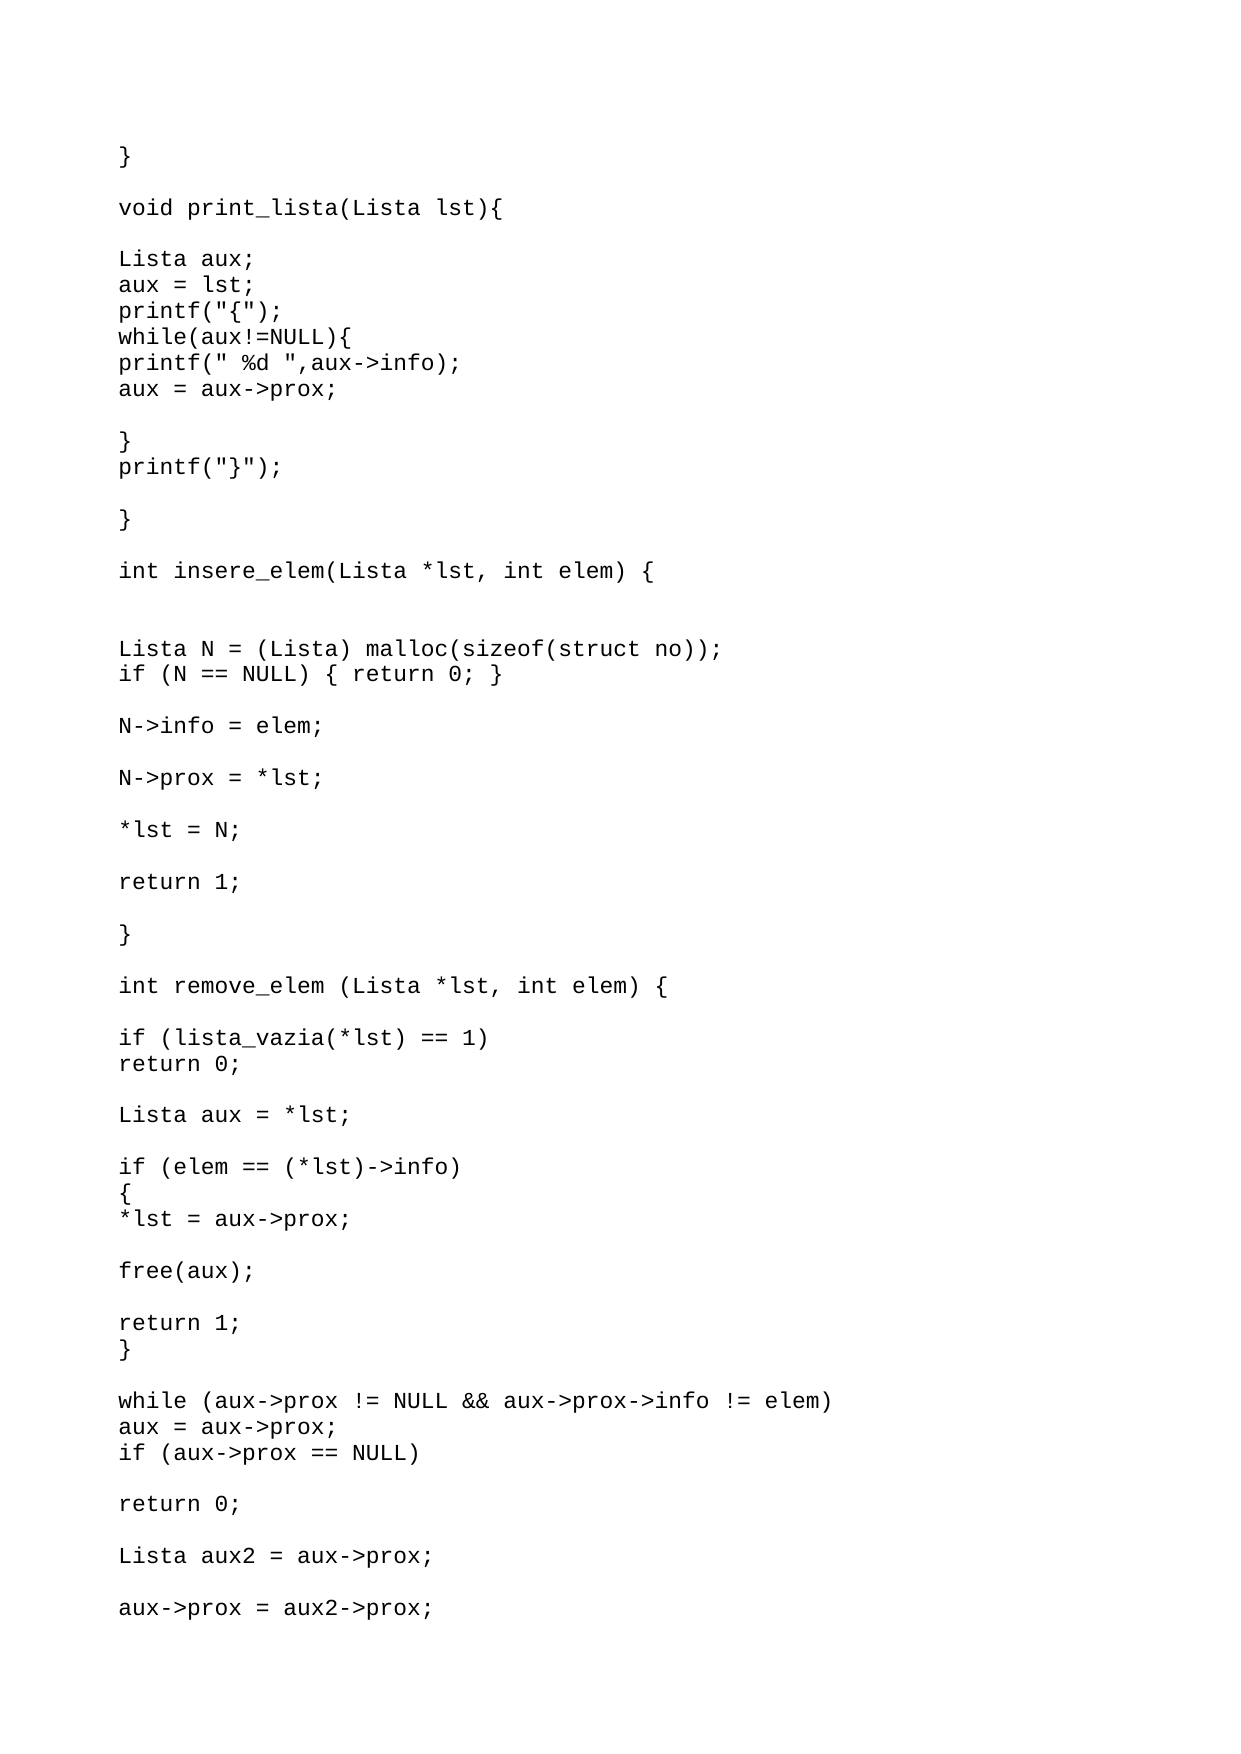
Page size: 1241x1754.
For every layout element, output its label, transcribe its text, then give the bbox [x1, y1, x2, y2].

text { [118, 1182, 1122, 1207]
text return 1; [118, 1311, 1122, 1337]
text aux->prox = aux2->prox; [118, 1597, 1122, 1622]
text printf("}"); [118, 455, 1122, 481]
text void print_lista(Lista lst){ [118, 196, 1122, 222]
text Lista N = (Lista) malloc(sizeof(struct no)); [118, 637, 1122, 663]
text } [118, 507, 1122, 533]
text if (elem == (*lst)->info) [118, 1156, 1122, 1182]
text } [118, 922, 1122, 948]
text Lista aux = *lst; [118, 1104, 1122, 1130]
text if (N == NULL) { return 0; } [118, 663, 1122, 689]
text printf(" %d ",aux->info); [118, 352, 1122, 377]
text Lista aux; [118, 248, 1122, 274]
text *lst = aux->prox; [118, 1207, 1122, 1233]
text aux = aux->prox; [118, 1415, 1122, 1441]
text } [118, 1337, 1122, 1363]
text if (lista_vazia(*lst) == 1) [118, 1026, 1122, 1052]
text aux = lst; [118, 274, 1122, 300]
text *lst = N; [118, 818, 1122, 844]
text return 1; [118, 870, 1122, 896]
text N->prox = *lst; [118, 767, 1122, 792]
text return 0; [118, 1493, 1122, 1519]
text aux = aux->prox; [118, 377, 1122, 403]
text Lista aux2 = aux->prox; [118, 1545, 1122, 1571]
text return 0; [118, 1052, 1122, 1078]
text } [118, 429, 1122, 455]
text } [118, 144, 1122, 170]
text int insere_elem(Lista *lst, int elem) { [118, 559, 1122, 585]
text int remove_elem (Lista *lst, int elem) { [118, 974, 1122, 1000]
text N->info = elem; [118, 715, 1122, 741]
text if (aux->prox == NULL) [118, 1441, 1122, 1467]
text while(aux!=NULL){ [118, 326, 1122, 352]
text printf("{"); [118, 300, 1122, 326]
text while (aux->prox != NULL && aux->prox->info != elem) [118, 1389, 1122, 1415]
text free(aux); [118, 1259, 1122, 1285]
